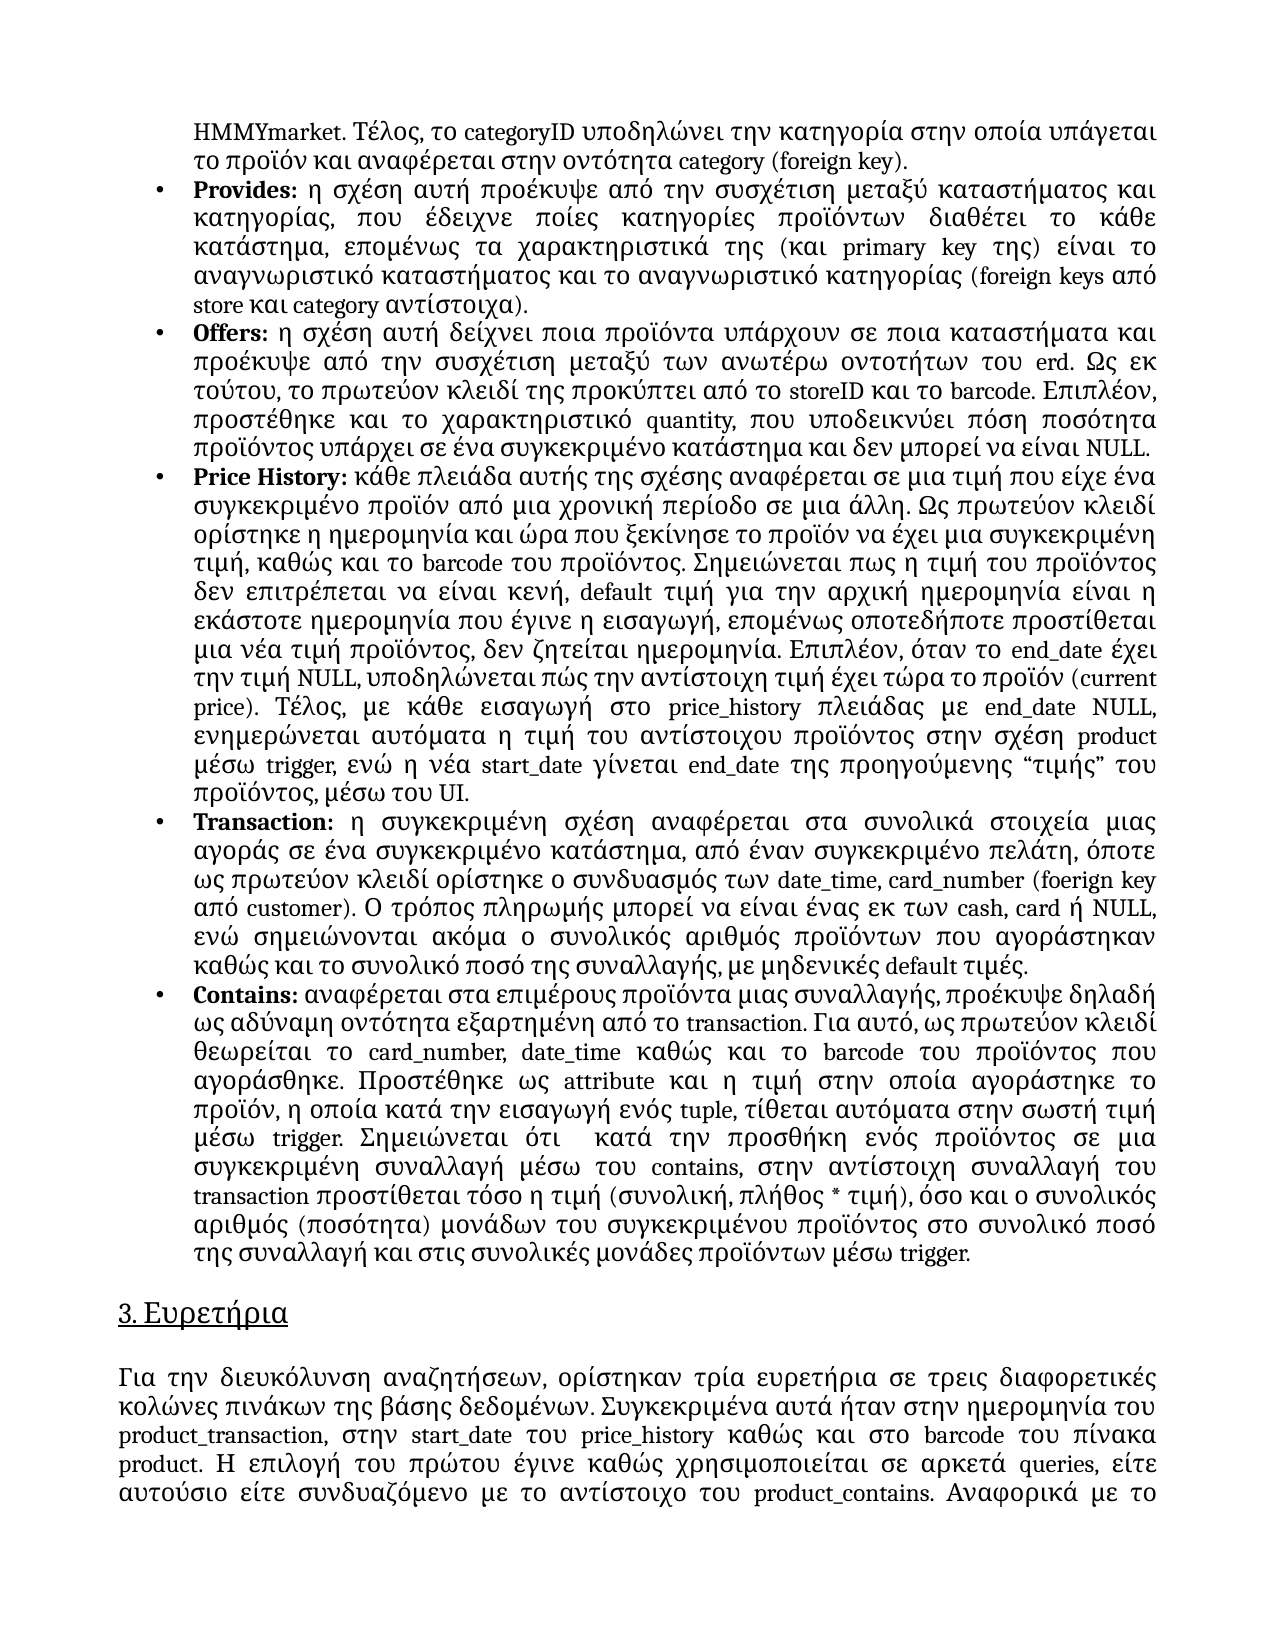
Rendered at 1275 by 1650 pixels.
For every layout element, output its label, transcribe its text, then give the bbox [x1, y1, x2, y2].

list Offers: η σχέση αυτή δείχνει ποια προϊόντα υπάρχουν σε ποια καταστήματα και προέκυψε από την συσχέτιση μεταξύ των ανωτέρω οντοτήτων του erd. Ως εκ τούτου, το πρωτεύον κλειδί της προκύπτει από το storeID και το barcode. Επιπλέον, προστέθηκε και το χαρακτηριστικό quantity, που υποδεικνύει πόση ποσότητα προϊόντος υπάρχει σε ένα συγκεκριμένο κατάστημα και δεν μπορεί να είναι NULL. [156, 319, 1157, 463]
list HMMYmarket. Τέλος, το categoryID υποδηλώνει την κατηγορία στην οποία υπάγεται το προϊόν και αναφέρεται στην οντότητα category (foreign key). [156, 118, 1157, 176]
list Provides: η σχέση αυτή προέκυψε από την συσχέτιση μεταξύ καταστήματος και κατηγορίας, που έδειχνε ποίες κατηγορίες προϊόντων διαθέτει το κάθε κατάστημα, επομένως τα χαρακτηριστικά της (και primary key της) είναι το αναγνωριστικό καταστήματος και το αναγνωριστικό κατηγορίας (foreign keys από store και category αντίστοιχα). [156, 176, 1157, 319]
list Transaction: η συγκεκριμένη σχέση αναφέρεται στα συνολικά στοιχεία μιας αγοράς σε ένα συγκεκριμένο κατάστημα, από έναν συγκεκριμένο πελάτη, όποτε ως πρωτεύον κλειδί ορίστηκε ο συνδυασμός των date_time, card_number (foerign key από customer). Ο τρόπος πληρωμής μπορεί να είναι ένας εκ των cash, card ή NULL, ενώ σημειώνονται ακόμα ο συνολικός αριθμός προϊόντων που αγοράστηκαν καθώς και το συνολικό ποσό της συναλλαγής, με μηδενικές default τιμές. [156, 808, 1157, 981]
text Για την διευκόλυνση αναζητήσεων, ορίστηκαν τρία ευρετήρια σε τρεις διαφορετικές κολώνες πινάκων της βάσης δεδομένων. Συγκεκριμένα αυτά ήταν στην ημερομηνία του product_transaction, στην start_date του price_history καθώς και στο barcode του πίνακα product. Η επιλογή του πρώτου έγινε καθώς χρησιμοποιείται σε αρκετά queries, είτε αυτούσιο είτε συνδυαζόμενο με το αντίστοιχο του product_contains. Αναφορικά με το [118, 1364, 1157, 1508]
list Price History: κάθε πλειάδα αυτής της σχέσης αναφέρεται σε μια τιμή που είχε ένα συγκεκριμένο προϊόν από μια χρονική περίοδο σε μια άλλη. Ως πρωτεύον κλειδί ορίστηκε η ημερομηνία και ώρα που ξεκίνησε το προϊόν να έχει μια συγκεκριμένη τιμή, καθώς και το barcode του προϊόντος. Σημειώνεται πως η τιμή του προϊόντος δεν επιτρέπεται να είναι κενή, default τιμή για την αρχική ημερομηνία είναι η εκάστοτε ημερομηνία που έγινε η εισαγωγή, επομένως οποτεδήποτε προστίθεται μια νέα τιμή προϊόντος, δεν ζητείται ημερομηνία. Επιπλέον, όταν το end_date έχει την τιμή NULL, υποδηλώνεται πώς την αντίστοιχη τιμή έχει τώρα το προϊόν (current price). Τέλος, με κάθε εισαγωγή στο price_history πλειάδας με end_date NULL, ενημερώνεται αυτόματα η τιμή του αντίστοιχου προϊόντος στην σχέση product μέσω trigger, ενώ η νέα start_date γίνεται end_date της προηγούμενης “τιμής” του προϊόντος, μέσω του UI. [156, 463, 1157, 808]
list Contains: αναφέρεται στα επιμέρους προϊόντα μιας συναλλαγής, προέκυψε δηλαδή ως αδύναμη οντότητα εξαρτημένη από το transaction. Για αυτό, ως πρωτεύον κλειδί θεωρείται το card_number, date_time καθώς και το barcode του προϊόντος που αγοράσθηκε. Προστέθηκε ως attribute και η τιμή στην οποία αγοράστηκε το προϊόν, η οποία κατά την εισαγωγή ενός tuple, τίθεται αυτόματα στην σωστή τιμή μέσω trigger. Σημειώνεται ότι κατά την προσθήκη ενός προϊόντος σε μια συγκεκριμένη συναλλαγή μέσω του contains, στην αντίστοιχη συναλλαγή του transaction προστίθεται τόσο η τιμή (συνολική, πλήθος * τιμή), όσο και ο συνολικός αριθμός (ποσότητα) μονάδων του συγκεκριμένου προϊόντος στο συνολικό ποσό της συναλλαγή και στις συνολικές μονάδες προϊόντων μέσω trigger. [156, 981, 1157, 1268]
text 3. Ευρετήρια [118, 1297, 1157, 1330]
